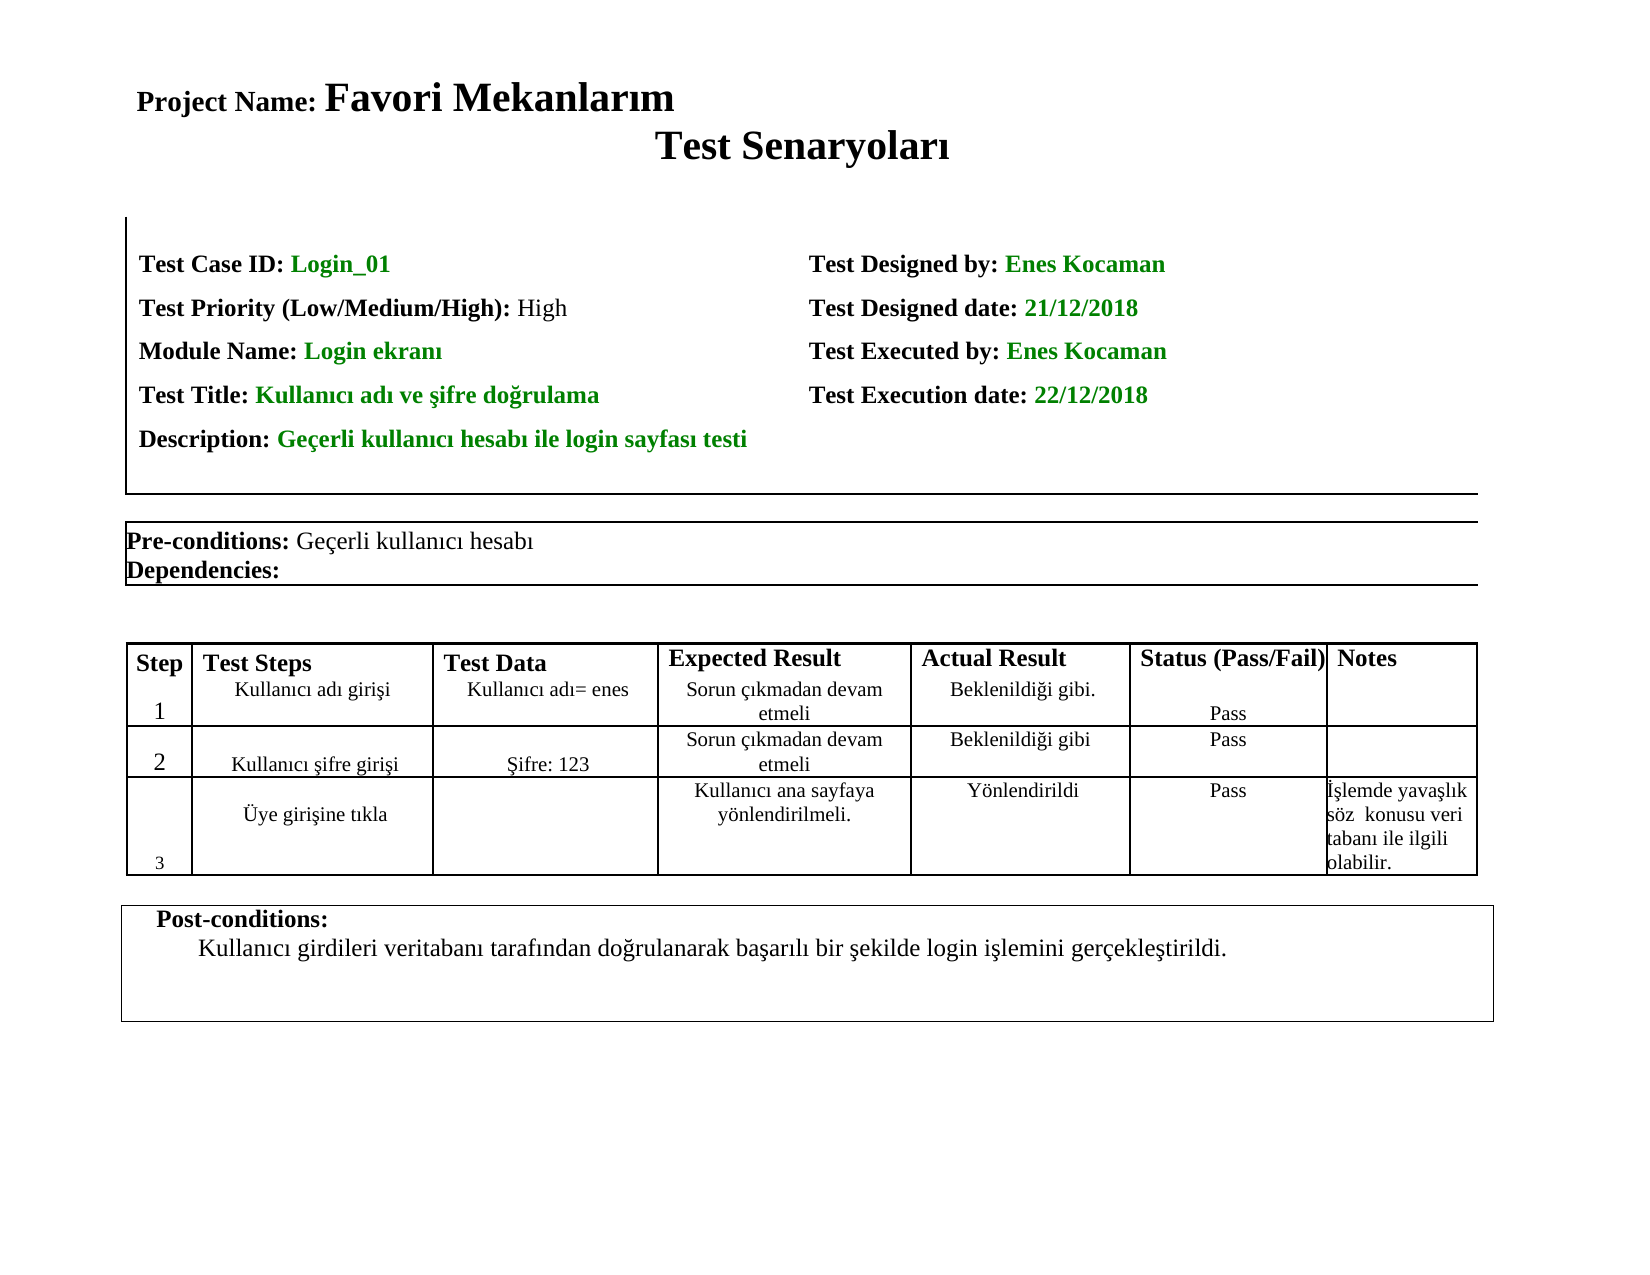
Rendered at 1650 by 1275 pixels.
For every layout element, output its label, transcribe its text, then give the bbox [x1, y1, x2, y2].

table_cell Beklenildiği gibi. [912, 677, 1129, 725]
table_cell Sorun çıkmadan devam etmeli [659, 727, 910, 776]
table_cell Şifre: 123 [434, 727, 657, 776]
table_cell Pass [1131, 727, 1326, 776]
table_header Step [128, 645, 191, 677]
table_cell [434, 778, 657, 874]
table_cell İşlemde yavaşlık söz konusu veri tabanı ile ilgili olabilir. [1328, 778, 1476, 874]
table_cell Test Priority (Low/Medium/High): High [127, 278, 808, 321]
table_cell [809, 409, 1478, 453]
table_cell Kullanıcı adı= enes [434, 677, 657, 725]
table_cell [809, 453, 1478, 493]
table_cell Test Case ID: Login_01 [127, 217, 808, 278]
table_cell Test Designed date: 21/12/2018 [809, 278, 1478, 321]
table_cell Kullanıcı adı girişi [193, 677, 432, 725]
table_cell Test Executed by: Enes Kocaman [809, 321, 1478, 365]
table_cell 2 [128, 727, 191, 776]
table_header Notes [1328, 645, 1476, 677]
table_cell Kullanıcı şifre girişi [193, 727, 432, 776]
table_cell Beklenildiği gibi [912, 727, 1129, 776]
table_cell [126, 495, 808, 521]
table_cell Yönlendirildi [912, 778, 1129, 874]
table_cell Description: Geçerli kullanıcı hesabı ile login sayfası testi [127, 409, 808, 453]
table_cell Üye girişine tıkla [193, 778, 432, 874]
table_cell Test Execution date: 22/12/2018 [809, 365, 1478, 409]
table_cell Sorun çıkmadan devam etmeli [659, 677, 910, 725]
text Post-conditions: [156, 906, 1493, 933]
table_header Actual Result [912, 645, 1129, 677]
table_cell [127, 453, 808, 493]
table_cell Kullanıcı ana sayfaya yönlendirilmeli. [659, 778, 910, 874]
table_cell Dependencies: [127, 555, 1478, 584]
table_header Expected Result [659, 645, 910, 677]
table_cell Test Designed by: Enes Kocaman [809, 217, 1478, 278]
table_cell Pass [1131, 778, 1326, 874]
table_cell Module Name: Login ekranı [127, 321, 808, 365]
table_cell Test Senaryoları [126, 121, 1478, 217]
table_cell [1328, 727, 1476, 776]
table_cell [1328, 677, 1476, 725]
table_cell Pass [1131, 677, 1326, 725]
table_header Test Data [434, 645, 657, 677]
table_cell Pre-conditions: Geçerli kullanıcı hesabı [127, 523, 1478, 554]
text Kullanıcı girdileri veritabanı tarafından doğrulanarak başarılı bir şekilde login işlemini gerçekleştirildi. [123, 933, 1493, 961]
table_header Status (Pass/Fail) [1131, 645, 1326, 677]
table_header Project Name: Favori Mekanlarım [126, 73, 1478, 121]
table_cell [809, 495, 1478, 521]
table_header Test Steps [193, 645, 432, 677]
table_cell 1 [128, 677, 191, 725]
table_cell 3 [128, 778, 191, 874]
table_cell Test Title: Kullanıcı adı ve şifre doğrulama [127, 365, 808, 409]
